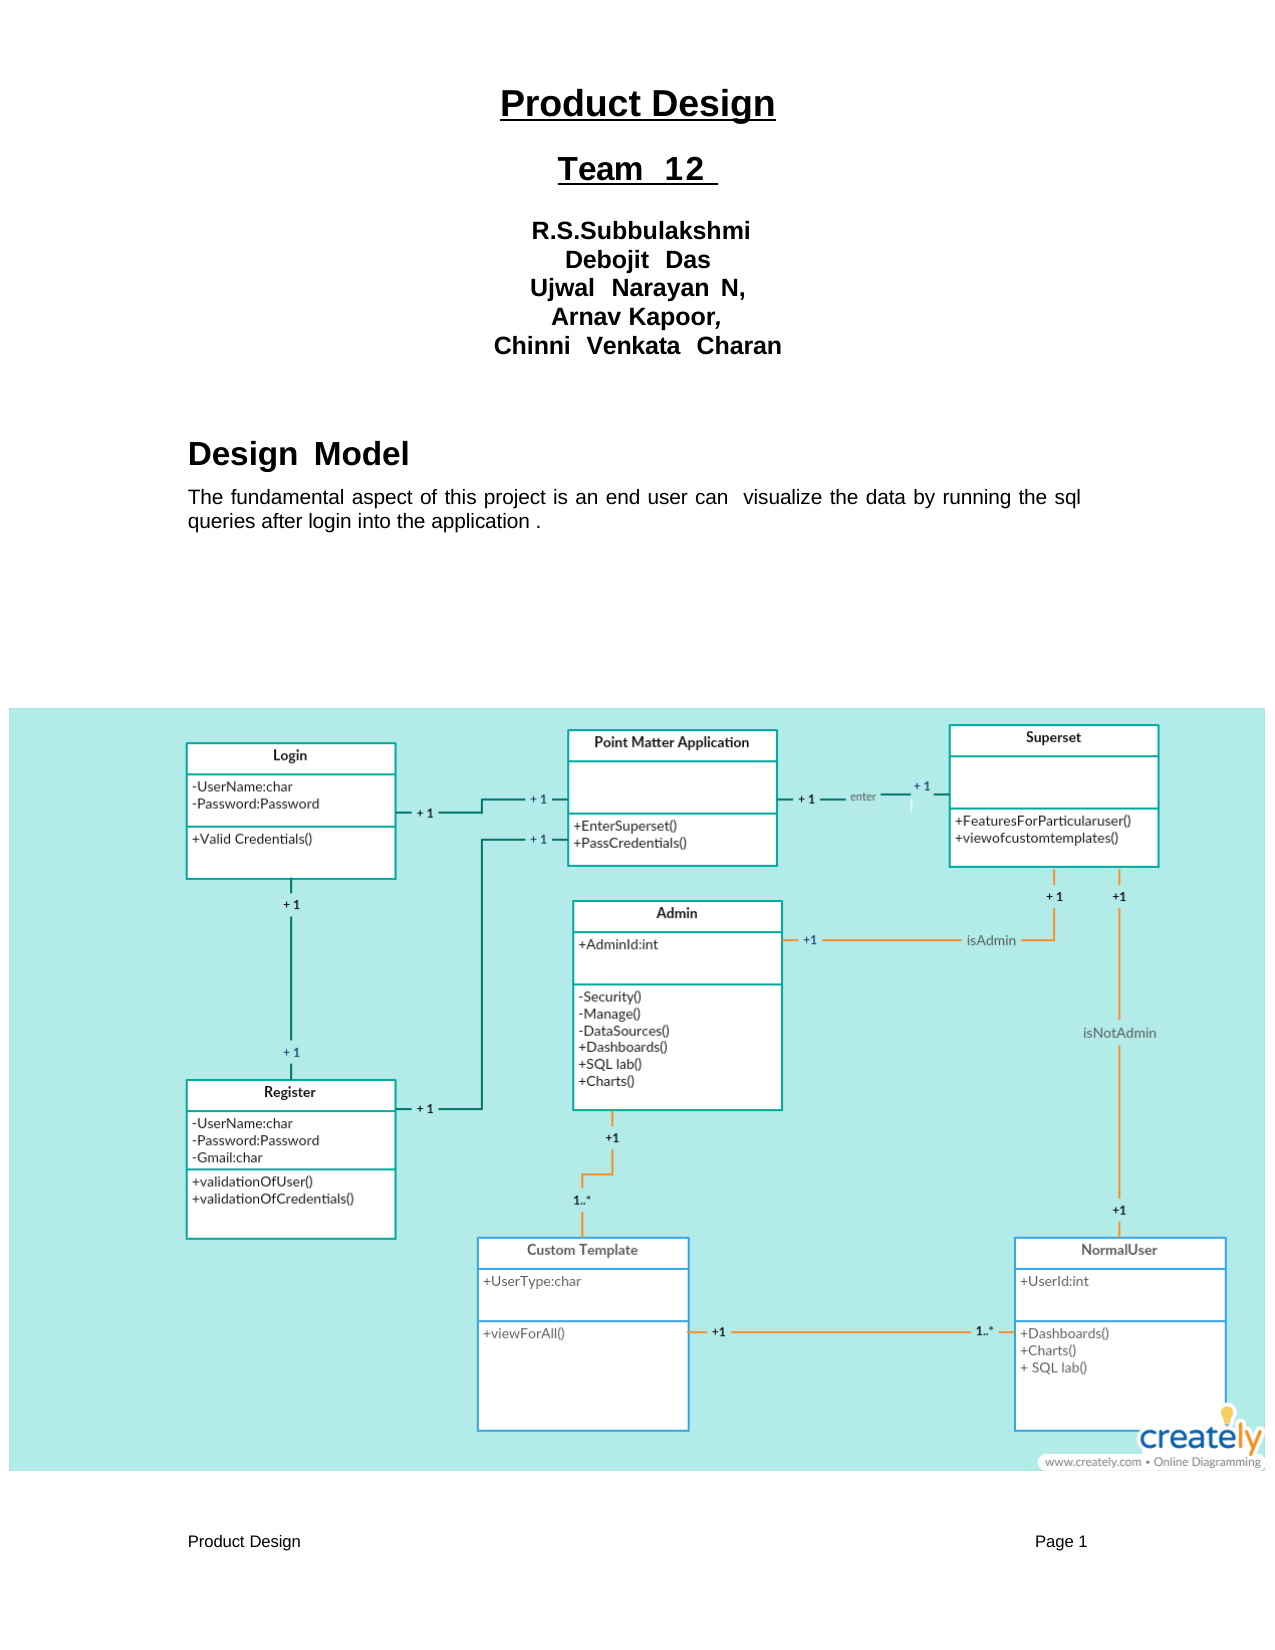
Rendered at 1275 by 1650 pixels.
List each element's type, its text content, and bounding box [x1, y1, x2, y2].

text Product Design [1, 81, 1275, 124]
text R.S.Subbulakshmi [235, 216, 1041, 245]
text The fundamental aspect of this project is an end user can visualize the data by running the sql queries after login into the application . [188, 484, 1086, 533]
text Ujwal Narayan N, [235, 273, 1041, 302]
text Design Model [188, 434, 1275, 472]
text Debojit Das [235, 245, 1041, 273]
text Chinni Venkata Charan [235, 331, 1041, 360]
picture [0, 699, 1275, 1478]
text Team 12 [235, 149, 1041, 216]
text Arnav Kapoor, [235, 302, 1041, 331]
